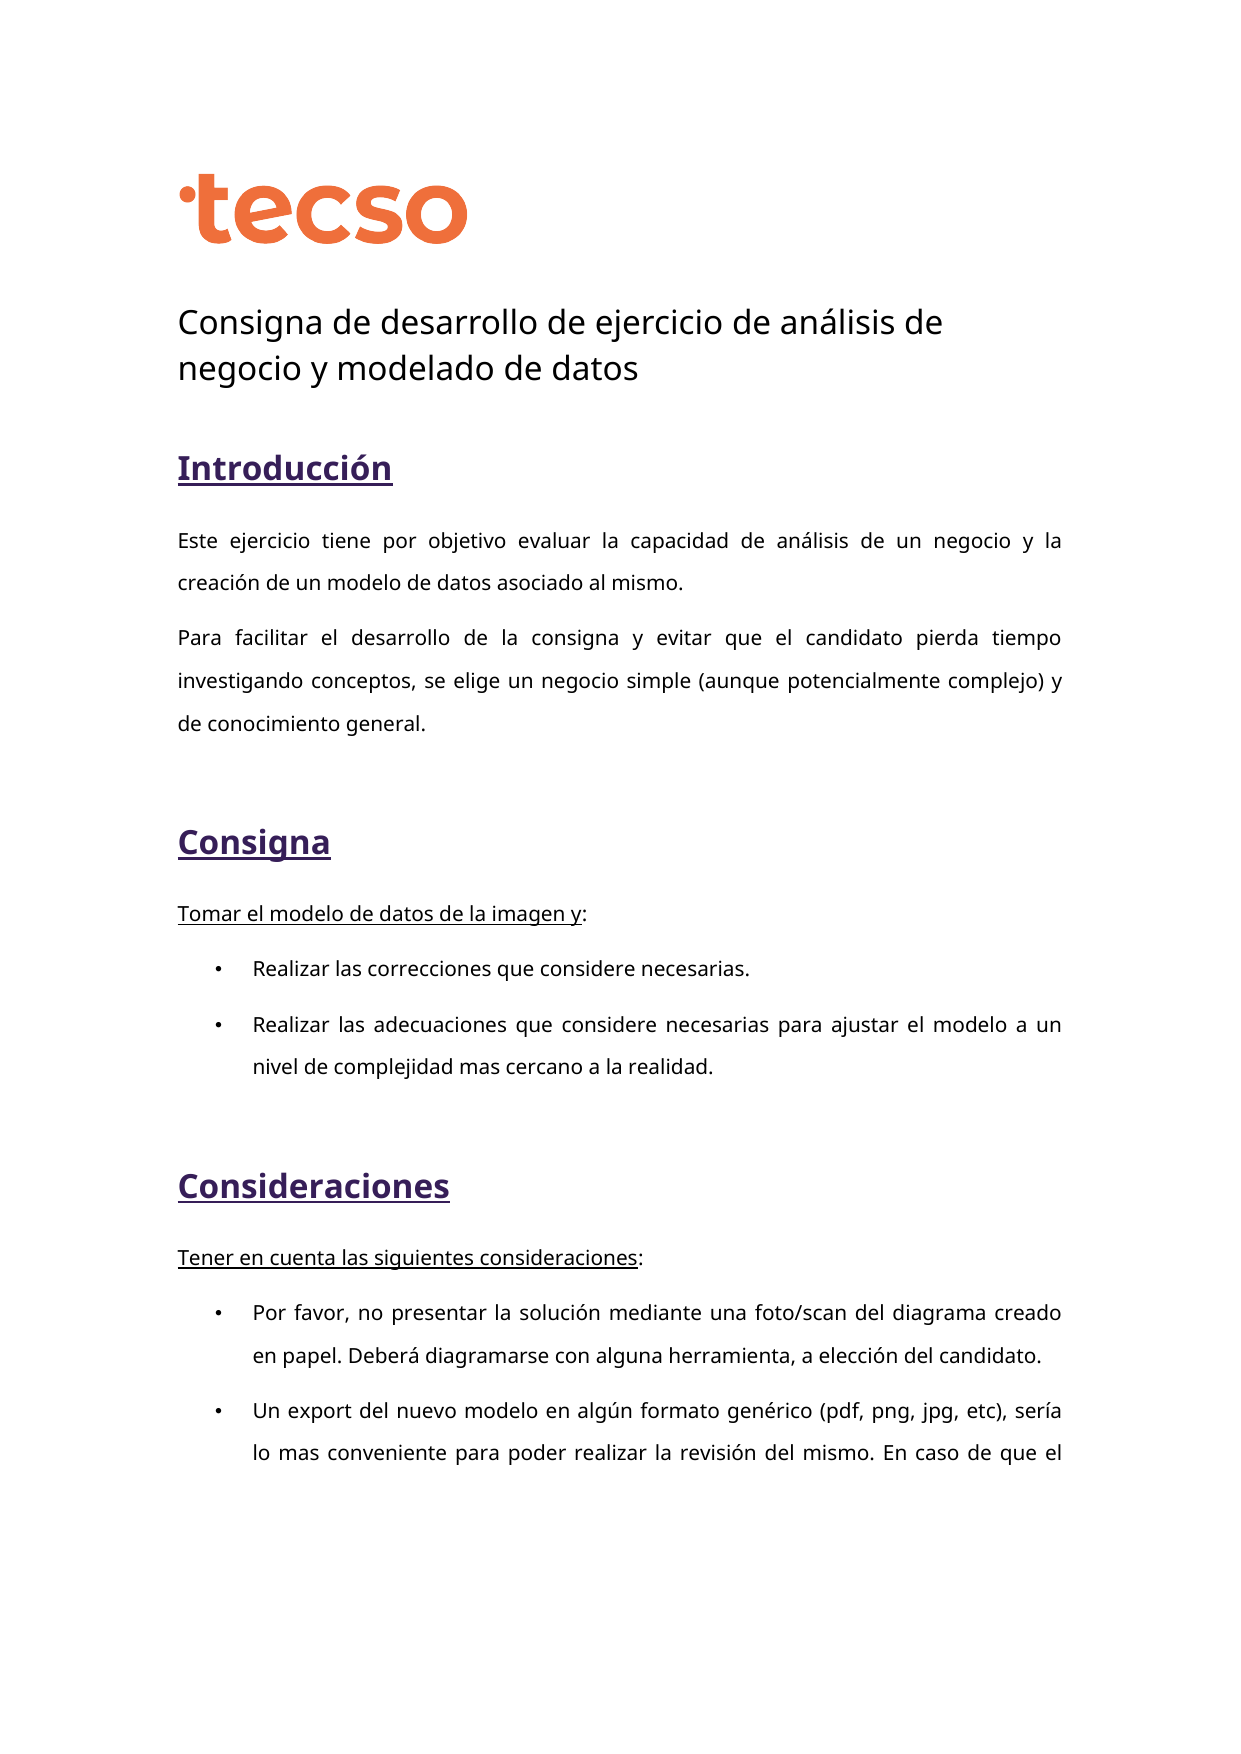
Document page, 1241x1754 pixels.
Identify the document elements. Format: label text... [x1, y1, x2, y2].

text Consideraciones [177, 1162, 1063, 1208]
picture [156, 147, 490, 270]
text Tomar el modelo de datos de la imagen y: [177, 899, 1063, 928]
list Realizar las correcciones que considere necesarias. [215, 954, 1063, 983]
list Un export del nuevo modelo en algún formato genérico (pdf, png, jpg, etc), sería lo mas conveniente para poder realizar la revisión del mismo. En caso de que el [215, 1396, 1063, 1467]
list Por favor, no presentar la solución mediante una foto/scan del diagrama creado en papel. Deberá diagramarse con alguna herramienta, a elección del candidato. [215, 1298, 1063, 1369]
text Para facilitar el desarrollo de la consigna y evitar que el candidato pierda tiempo investigando conceptos, se elige un negocio simple (aunque potencialmente complejo) y de conocimiento general. [177, 623, 1063, 737]
list Realizar las adecuaciones que considere necesarias para ajustar el modelo a un nivel de complejidad mas cercano a la realidad. [215, 1010, 1063, 1081]
text Este ejercicio tiene por objetivo evaluar la capacidad de análisis de un negocio y la creación de un modelo de datos asociado al mismo. [177, 526, 1063, 597]
text Consigna [177, 819, 1063, 864]
text Consigna de desarrollo de ejercicio de análisis de negocio y modelado de datos [177, 299, 1063, 390]
text Introducción [177, 445, 1063, 491]
text Tener en cuenta las siguientes consideraciones: [177, 1243, 1063, 1272]
